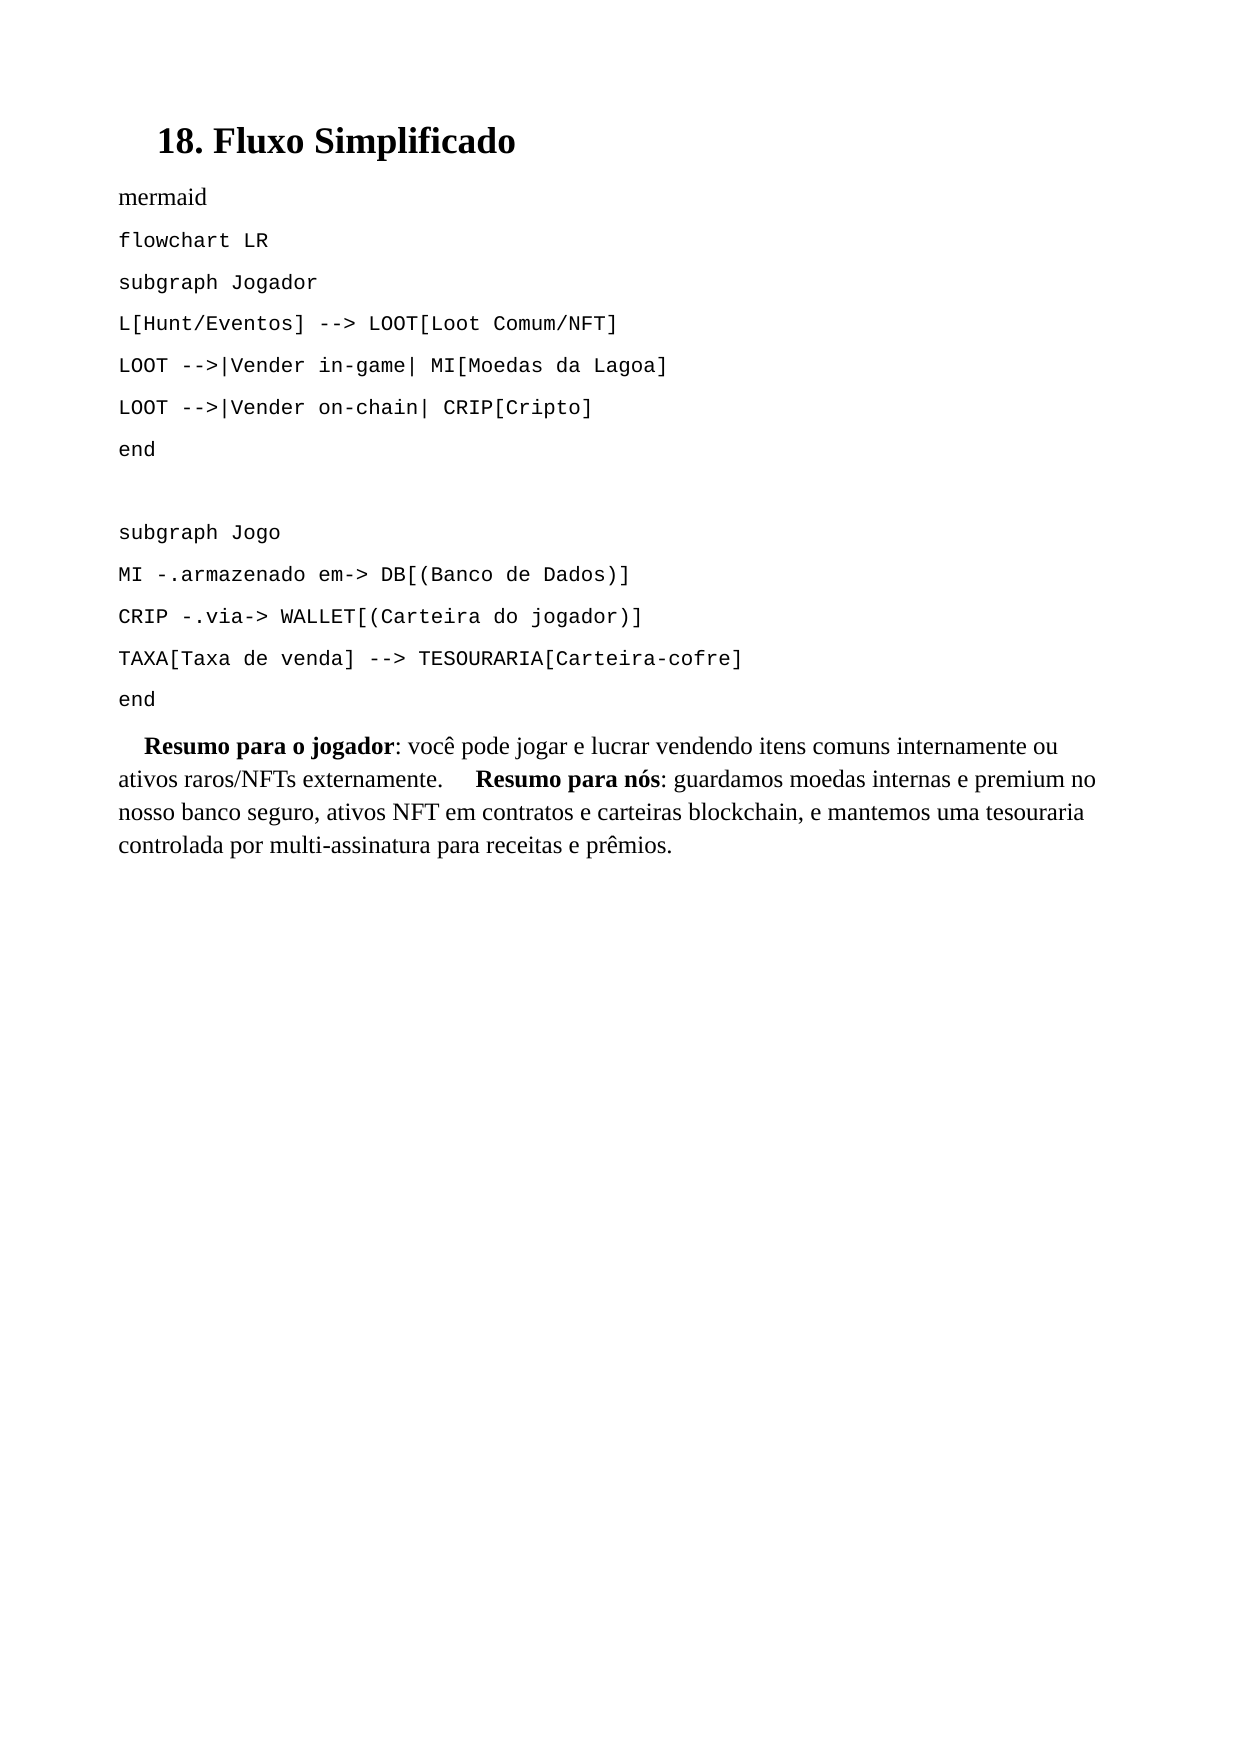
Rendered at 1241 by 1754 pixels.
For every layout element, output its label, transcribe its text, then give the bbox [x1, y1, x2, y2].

text 💡 Resumo para o jogador: você pode jogar e lucrar vendendo itens comuns internamente ou ativos raros/NFTs externamente. 💡 Resumo para nós: guardamos moedas internas e premium no nosso banco seguro, ativos NFT em contratos e carteiras blockchain, e mantemos uma tesouraria controlada por multi‑assinatura para receitas e prêmios. [118, 731, 1122, 859]
text LOOT -->|Vender on‑chain| CRIP[Cripto] [118, 397, 1122, 421]
text L[Hunt/Eventos] --> LOOT[Loot Comum/NFT] [118, 313, 1122, 337]
text flowchart LR [118, 230, 1122, 253]
text subgraph Jogador [118, 272, 1122, 295]
text end [118, 689, 1122, 713]
subtitle 🔄 18. Fluxo Simplificado [118, 118, 1122, 161]
text MI -.armazenado em-> DB[(Banco de Dados)] [118, 564, 1122, 588]
text mermaid [118, 182, 1122, 211]
text end [118, 439, 1122, 462]
text LOOT -->|Vender in‑game| MI[Moedas da Lagoa] [118, 355, 1122, 379]
text CRIP -.via-> WALLET[(Carteira do jogador)] [118, 606, 1122, 629]
text subgraph Jogo [118, 522, 1122, 546]
text TAXA[Taxa de venda] --> TESOURARIA[Carteira‑cofre] [118, 648, 1122, 671]
